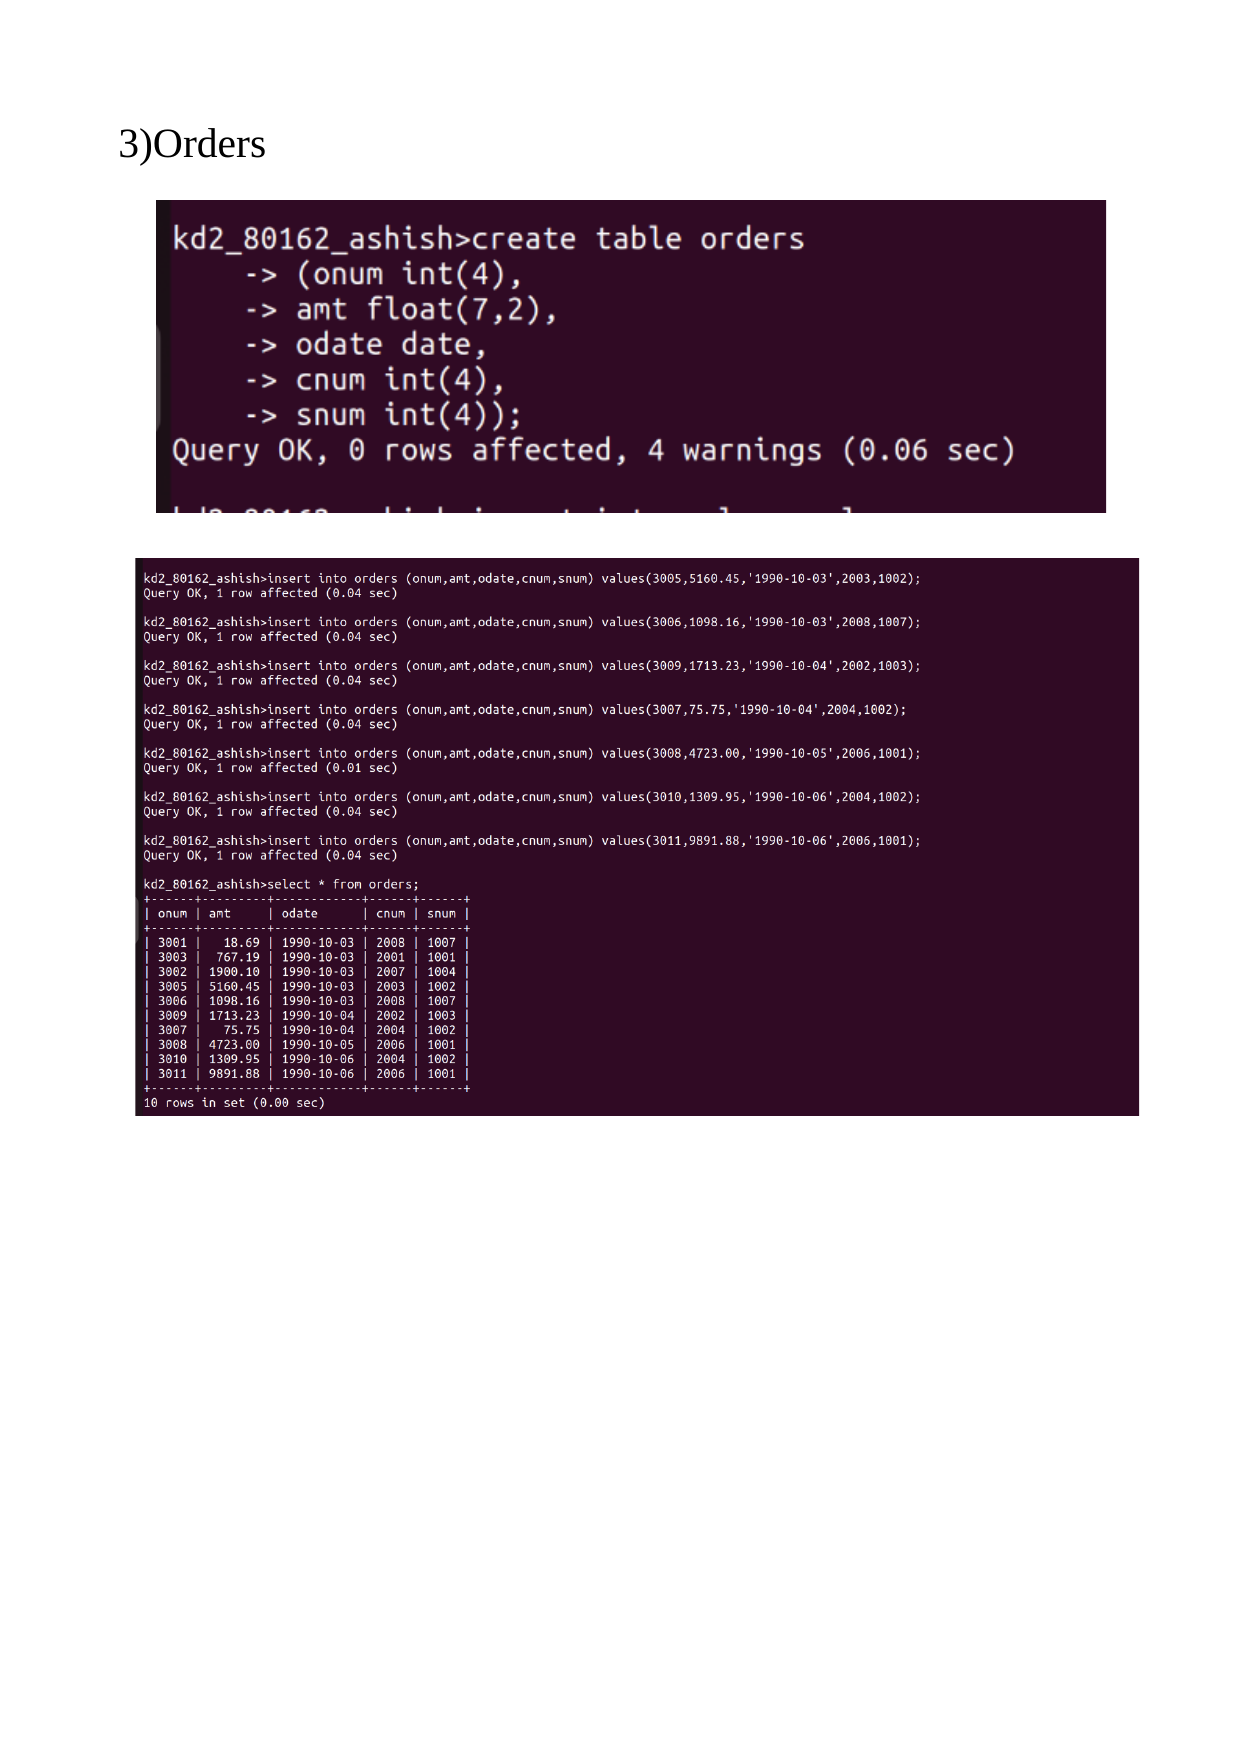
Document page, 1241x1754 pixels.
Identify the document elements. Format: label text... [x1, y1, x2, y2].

picture [135, 558, 1140, 1116]
text 3)Orders [118, 118, 1122, 166]
picture [156, 200, 1107, 513]
